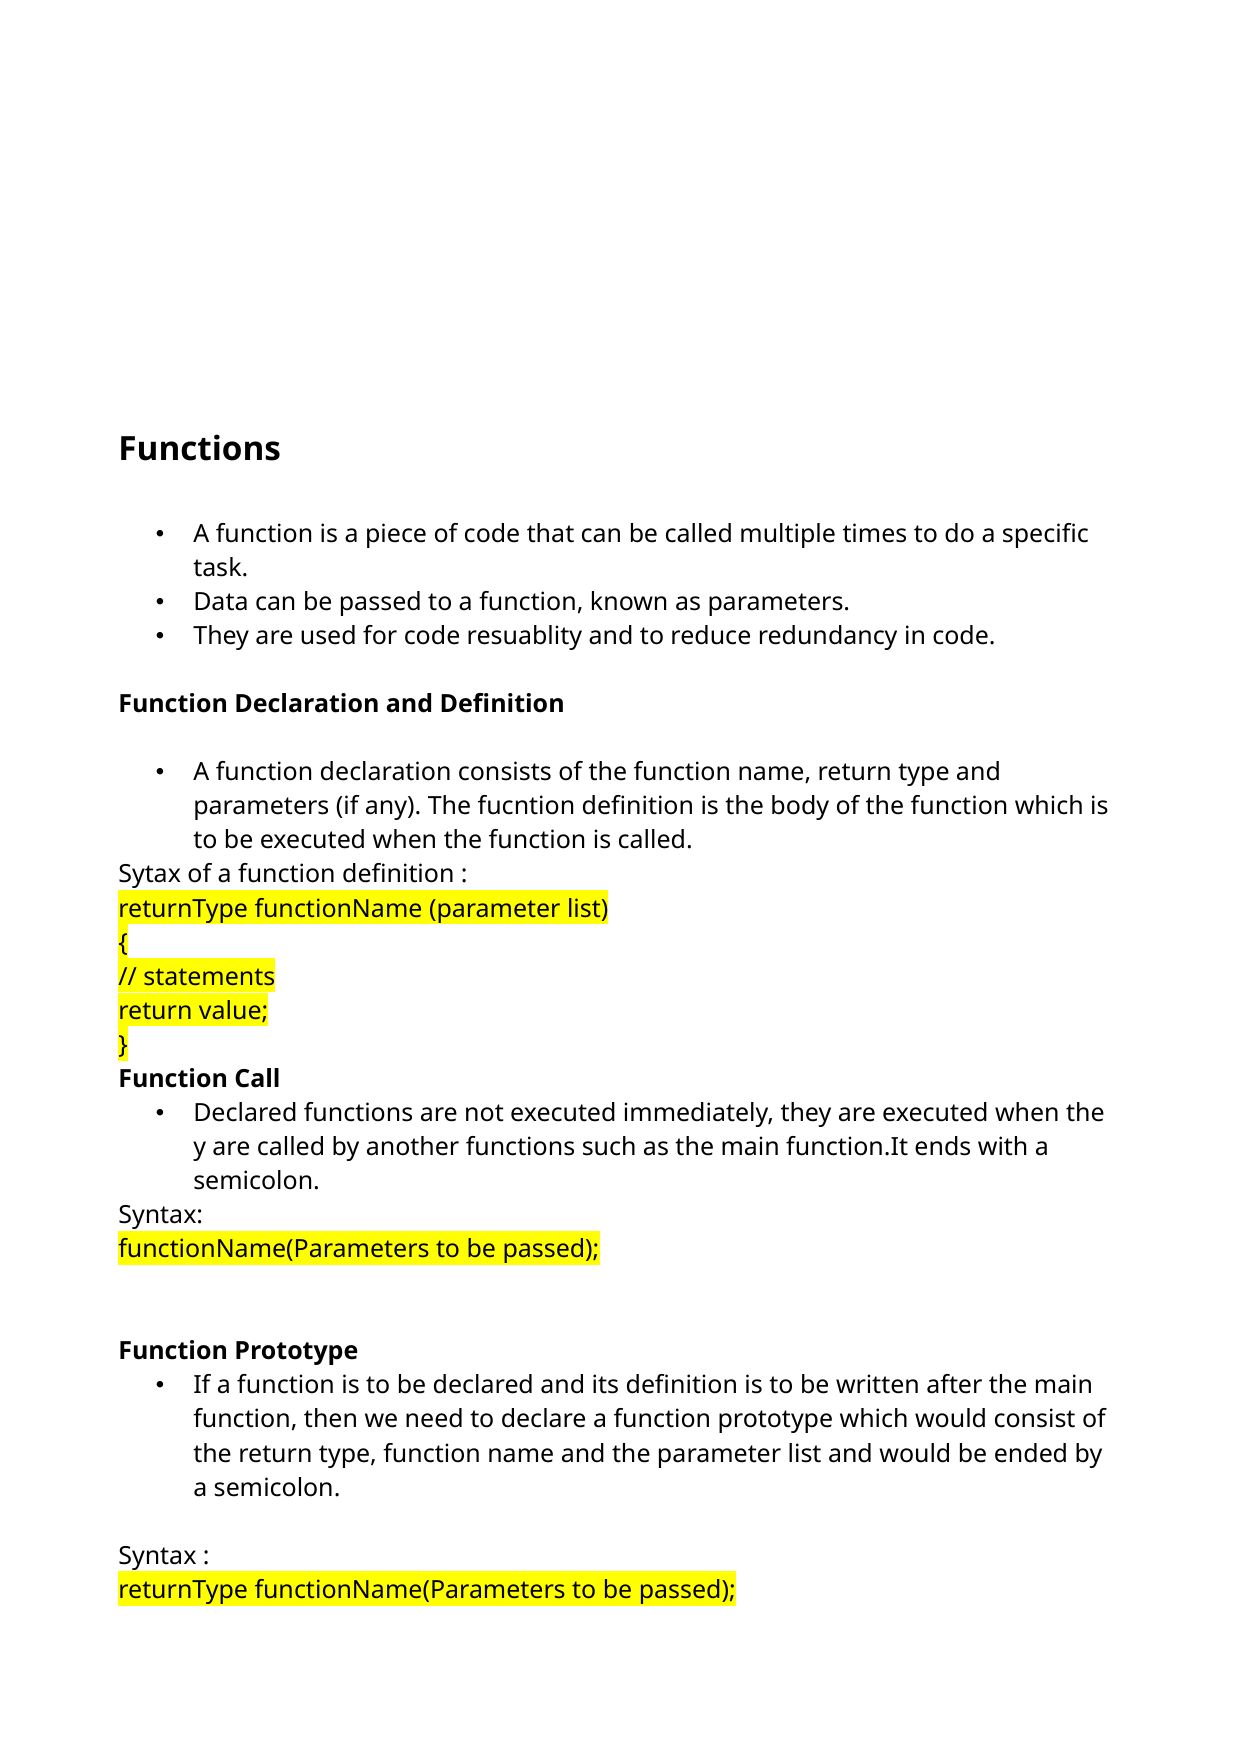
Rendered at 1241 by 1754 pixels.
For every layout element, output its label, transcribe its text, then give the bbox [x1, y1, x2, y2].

text return value; [118, 992, 1122, 1026]
text Function Prototype [118, 1333, 1122, 1367]
text functionName(Parameters to be passed); [118, 1231, 1122, 1265]
text { [118, 924, 1122, 958]
text Syntax: [118, 1197, 1122, 1231]
list If a function is to be declared and its definition is to be written after the main function, then we need to declare a function prototype which would consist of the return type, function name and the parameter list and would be ended by a semicolon. [156, 1367, 1122, 1503]
text returnType functionName(Parameters to be passed); [118, 1571, 1122, 1606]
text Sytax of a function definition : [118, 856, 1122, 890]
text } [118, 1026, 1122, 1061]
text Function Declaration and Definition [118, 686, 1122, 720]
list A function declaration consists of the function name, return type and parameters (if any). The fucntion definition is the body of the function which is to be executed when the function is called. [156, 754, 1122, 856]
list They are used for code resuablity and to reduce redundancy in code. [156, 618, 1122, 652]
list A function is a piece of code that can be called multiple times to do a specific task. [156, 516, 1122, 584]
list Data can be passed to a function, known as parameters. [156, 584, 1122, 618]
text Syntax : [118, 1537, 1122, 1571]
text Function Call [118, 1061, 1122, 1094]
text // statements [118, 958, 1122, 992]
list Declared functions are not executed immediately, they are executed when the y are called by another functions such as the main function.It ends with a semicolon. [156, 1094, 1122, 1197]
text returnType functionName (parameter list) [118, 890, 1122, 924]
text Functions [118, 425, 1122, 470]
